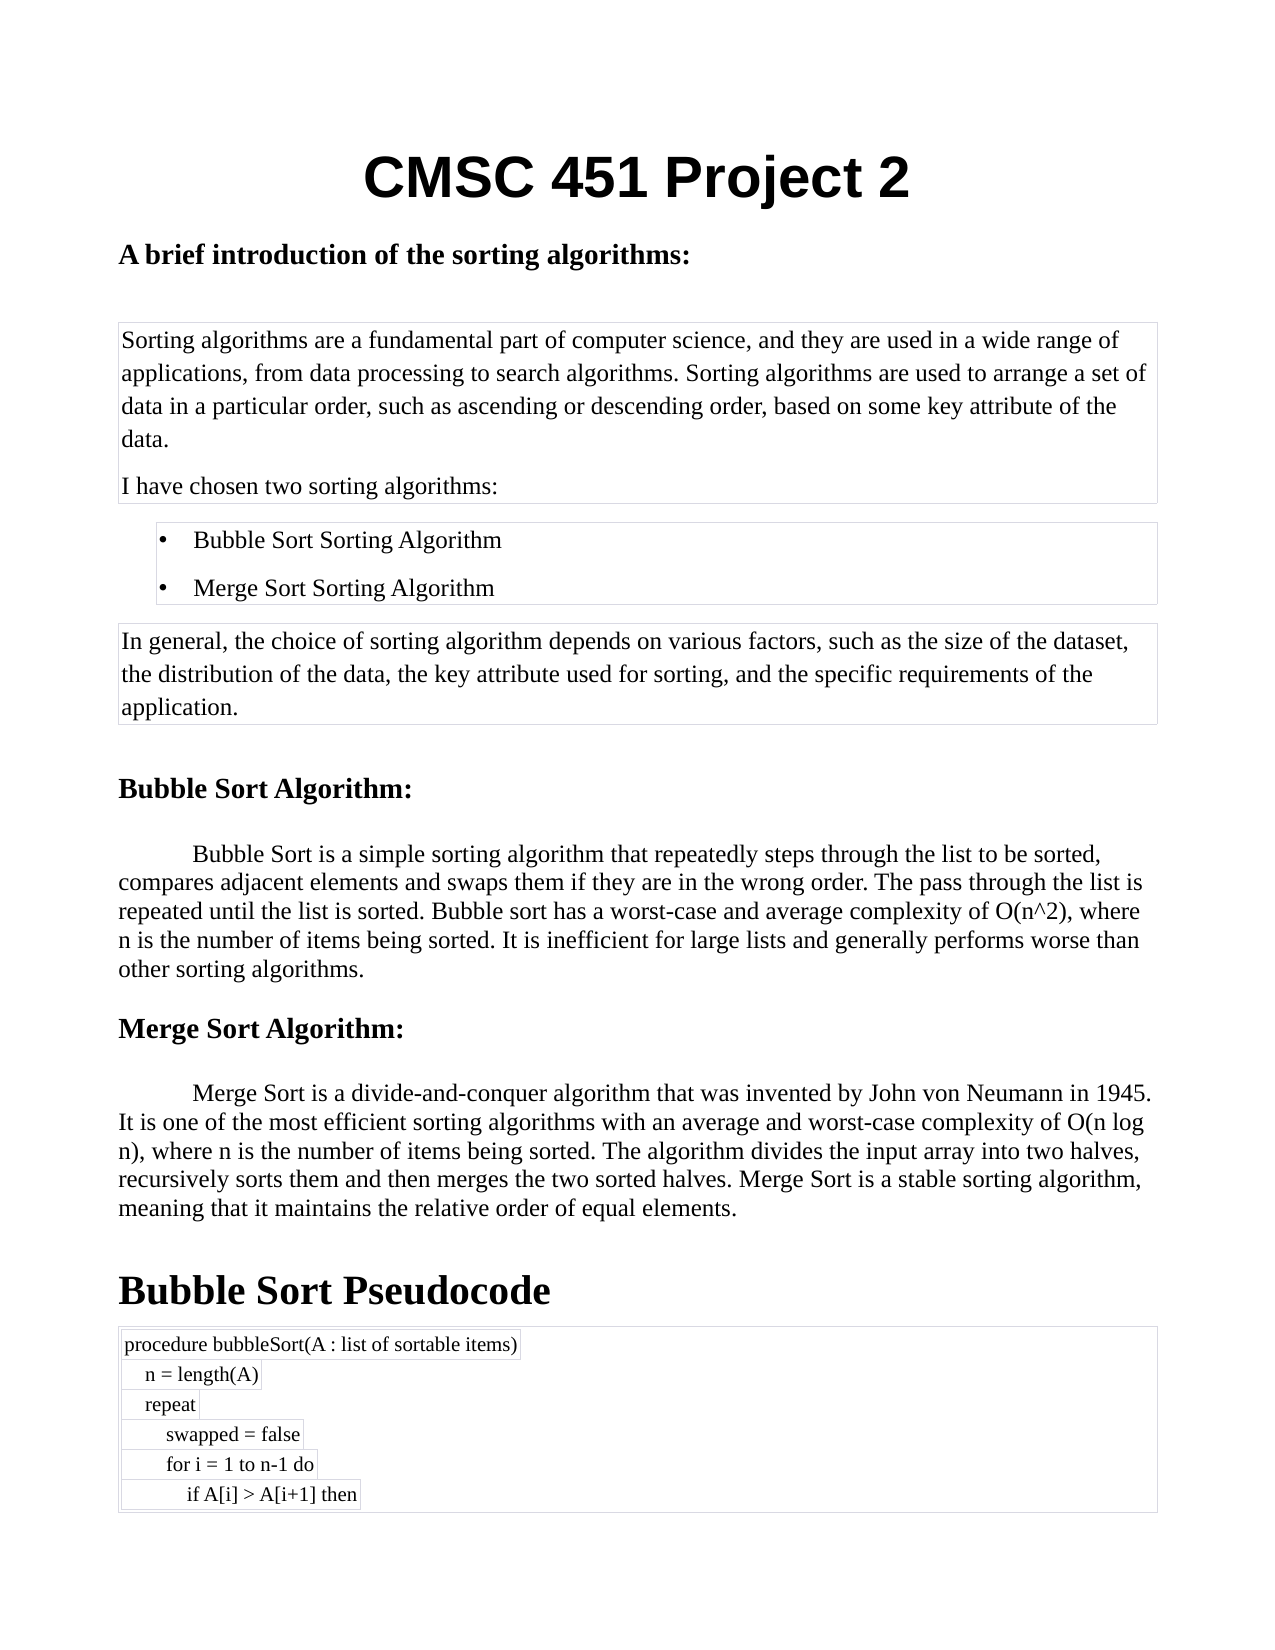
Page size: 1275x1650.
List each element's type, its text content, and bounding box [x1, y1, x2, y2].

text Merge Sort Algorithm: [118, 1011, 1157, 1045]
list Merge Sort Sorting Algorithm [157, 569, 1157, 604]
subtitle A brief introduction of the sorting algorithms: [118, 237, 1157, 271]
text In general, the choice of sorting algorithm depends on various factors, such as the size of the dataset, the distribution of the data, the key attribute used for sorting, and the specific requirements of the application. [119, 624, 1157, 724]
title CMSC 451 Project 2 [118, 143, 1157, 210]
text Sorting algorithms are a fundamental part of computer science, and they are used in a wide range of applications, from data processing to search algorithms. Sorting algorithms are used to arrange a set of data in a particular order, such as ascending or descending order, based on some key attribute of the data. [119, 323, 1157, 452]
subtitle Bubble Sort Pseudocode [118, 1265, 1157, 1313]
list Bubble Sort Sorting Algorithm [157, 523, 1157, 554]
text for i = 1 to n-1 do [122, 1450, 317, 1476]
text if A[i] > A[i+1] then [119, 1476, 1157, 1512]
text Bubble Sort is a simple sorting algorithm that repeatedly steps through the list to be sorted, compares adjacent elements and swaps them if they are in the wrong order. The pass through the list is repeated until the list is sorted. Bubble sort has a worst-case and average complexity of O(n^2), where n is the number of items being sorted. It is inefficient for large lists and generally performs worse than other sorting algorithms. [118, 839, 1157, 982]
text swapped = false [200, 1416, 1157, 1446]
text repeat [122, 1390, 199, 1416]
text Merge Sort is a divide-and-conquer algorithm that was invented by John von Neumann in 1945. It is one of the most efficient sorting algorithms with an average and worst-case complexity of O(n log n), where n is the number of items being sorted. The algorithm divides the input array into two halves, recursively sorts them and then merges the two sorted halves. Merge Sort is a stable sorting algorithm, meaning that it maintains the relative order of equal elements. [118, 1078, 1157, 1222]
text I have chosen two sorting algorithms: [119, 468, 1157, 503]
text Bubble Sort Algorithm: [118, 772, 1157, 805]
text [262, 1356, 1157, 1386]
text procedure bubbleSort(A : list of sortable items) [119, 1327, 1157, 1356]
text n = length(A) [122, 1360, 261, 1386]
text for i = 1 to n-1 do [304, 1446, 1157, 1476]
text [200, 1386, 1157, 1416]
text swapped = false [122, 1420, 303, 1446]
